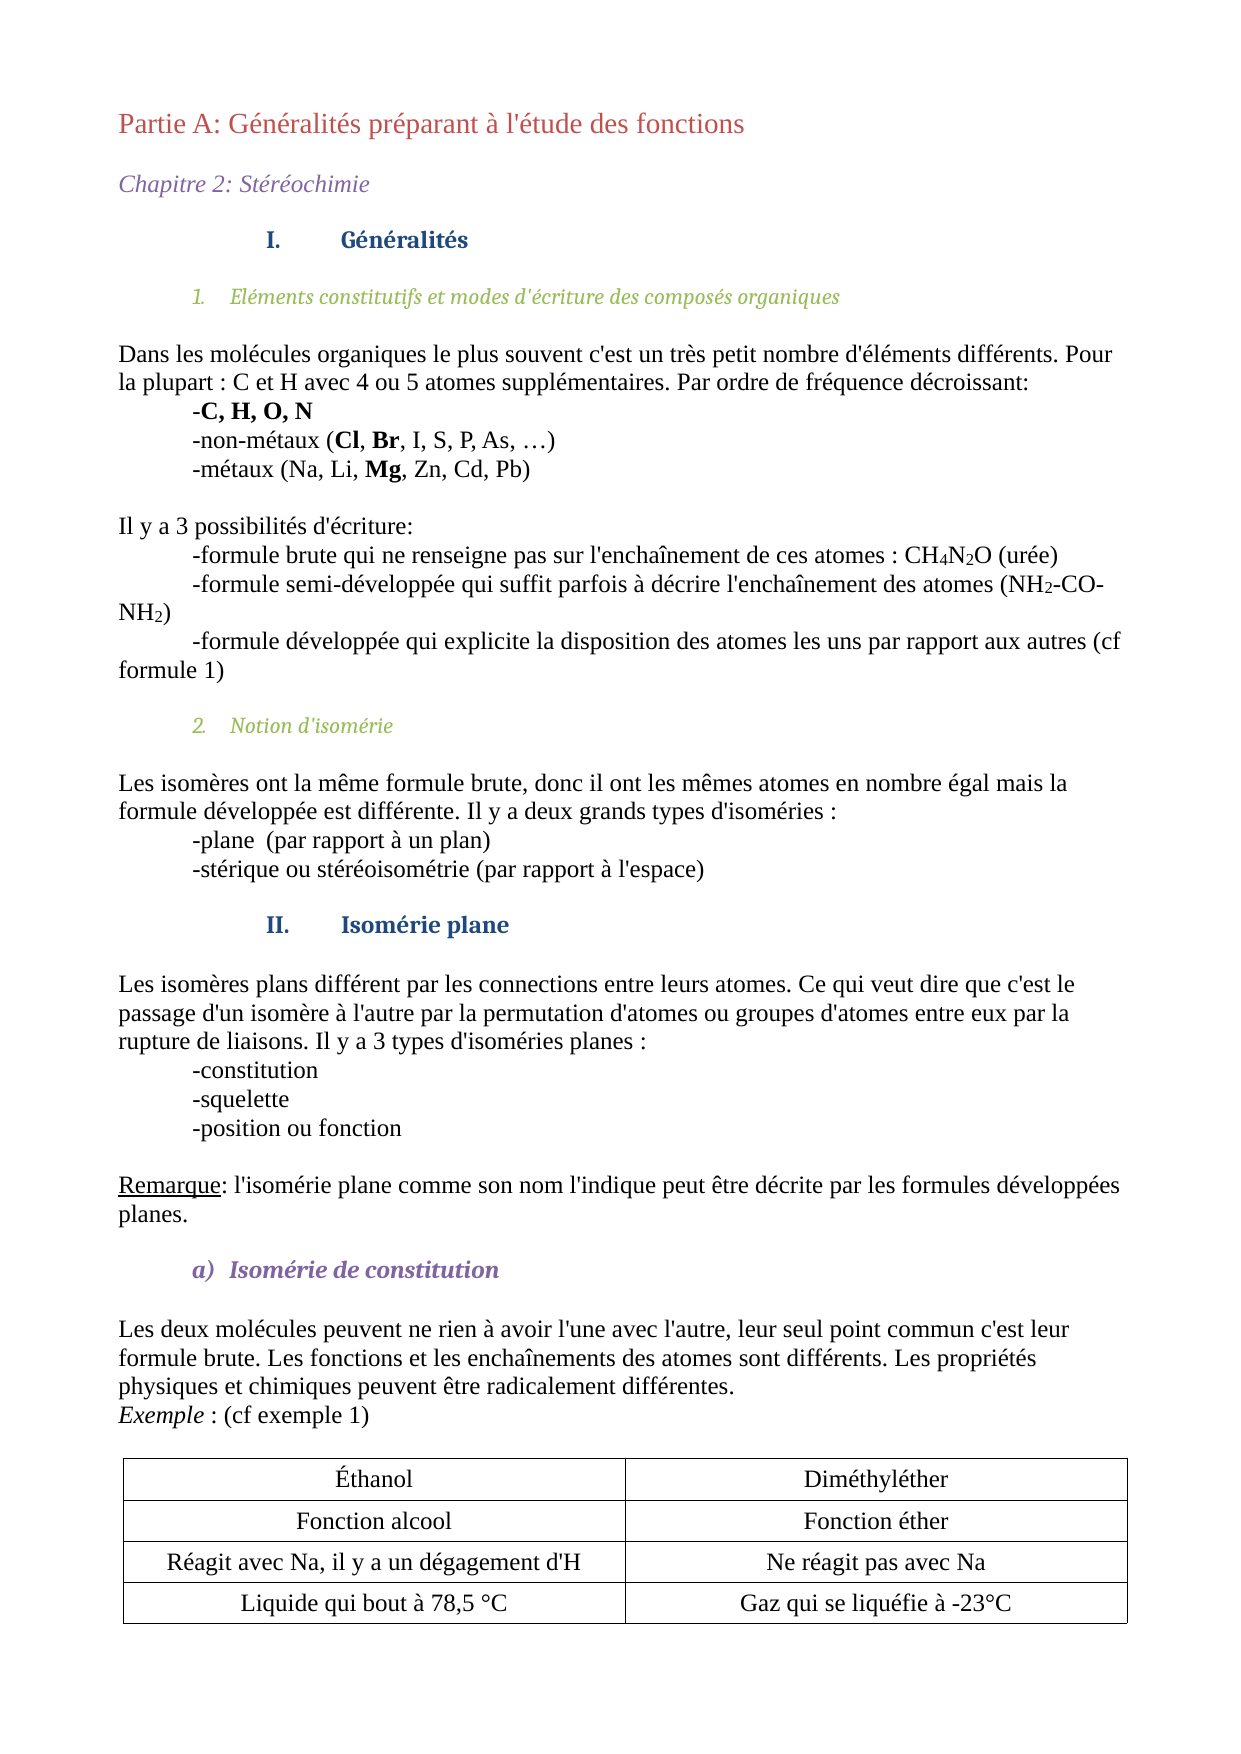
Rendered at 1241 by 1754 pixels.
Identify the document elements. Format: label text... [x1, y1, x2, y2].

text Chapitre 2: Stéréochimie [118, 169, 1122, 197]
text Partie A: Généralités préparant à l'étude des fonctions [118, 106, 1122, 140]
table_cell Ne réagit pas avec Na [626, 1542, 1127, 1582]
text Les isomères ont la même formule brute, donc il ont les mêmes atomes en nombre égal mais la formule développée est différente. Il y a deux grands types d'isoméries : [118, 768, 1122, 825]
text Remarque: l'isomérie plane comme son nom l'indique peut être décrite par les formules développées planes. [118, 1170, 1122, 1228]
text -plane (par rapport à un plan) [118, 825, 1122, 854]
text -formule semi-développée qui suffit parfois à décrire l'enchaînement des atomes (NH2-CO-NH2) [118, 569, 1122, 626]
text -formule brute qui ne renseigne pas sur l'enchaînement de ces atomes : CH4N2O (urée) [118, 540, 1122, 569]
text Les isomères plans différent par les connections entre leurs atomes. Ce qui veut dire que c'est le passage d'un isomère à l'autre par la permutation d'atomes ou groupes d'atomes entre eux par la rupture de liaisons. Il y a 3 types d'isoméries planes : [118, 969, 1122, 1055]
subtitle Généralités [266, 226, 1122, 255]
text -métaux (Na, Li, Mg, Zn, Cd, Pb) [118, 454, 1122, 482]
text -non-métaux (Cl, Br, I, S, P, As, …) [118, 425, 1122, 454]
table_cell Gaz qui se liquéfie à -23°C [626, 1583, 1127, 1622]
subtitle Isomérie plane [266, 911, 1122, 940]
text -squelette [118, 1084, 1122, 1113]
table_cell Fonction alcool [124, 1501, 625, 1541]
text Exemple : (cf exemple 1) [118, 1400, 1122, 1429]
text -position ou fonction [118, 1113, 1122, 1141]
text -formule développée qui explicite la disposition des atomes les uns par rapport aux autres (cf formule 1) [118, 626, 1122, 684]
text -stérique ou stéréoisométrie (par rapport à l'espace) [118, 854, 1122, 883]
text -constitution [118, 1055, 1122, 1084]
table_cell Réagit avec Na, il y a un dégagement d'H [124, 1542, 625, 1582]
subtitle Eléments constitutifs et modes d'écriture des composés organiques [192, 284, 1122, 310]
text Les deux molécules peuvent ne rien à avoir l'une avec l'autre, leur seul point commun c'est leur formule brute. Les fonctions et les enchaînements des atomes sont différents. Les propriétés physiques et chimiques peuvent être radicalement différentes. [118, 1314, 1122, 1400]
table_cell Liquide qui bout à 78,5 °C [124, 1583, 625, 1622]
subtitle Isomérie de constitution [192, 1256, 1122, 1285]
text -C, H, O, N [118, 396, 1122, 425]
table_header Diméthyléther [626, 1459, 1127, 1500]
text Il y a 3 possibilités d'écriture: [118, 511, 1122, 540]
text Dans les molécules organiques le plus souvent c'est un très petit nombre d'éléments différents. Pour la plupart : C et H avec 4 ou 5 atomes supplémentaires. Par ordre de fréquence décroissant: [118, 339, 1122, 396]
subtitle Notion d'isomérie [192, 712, 1122, 739]
table_header Éthanol [124, 1459, 625, 1500]
table_cell Fonction éther [626, 1501, 1127, 1541]
